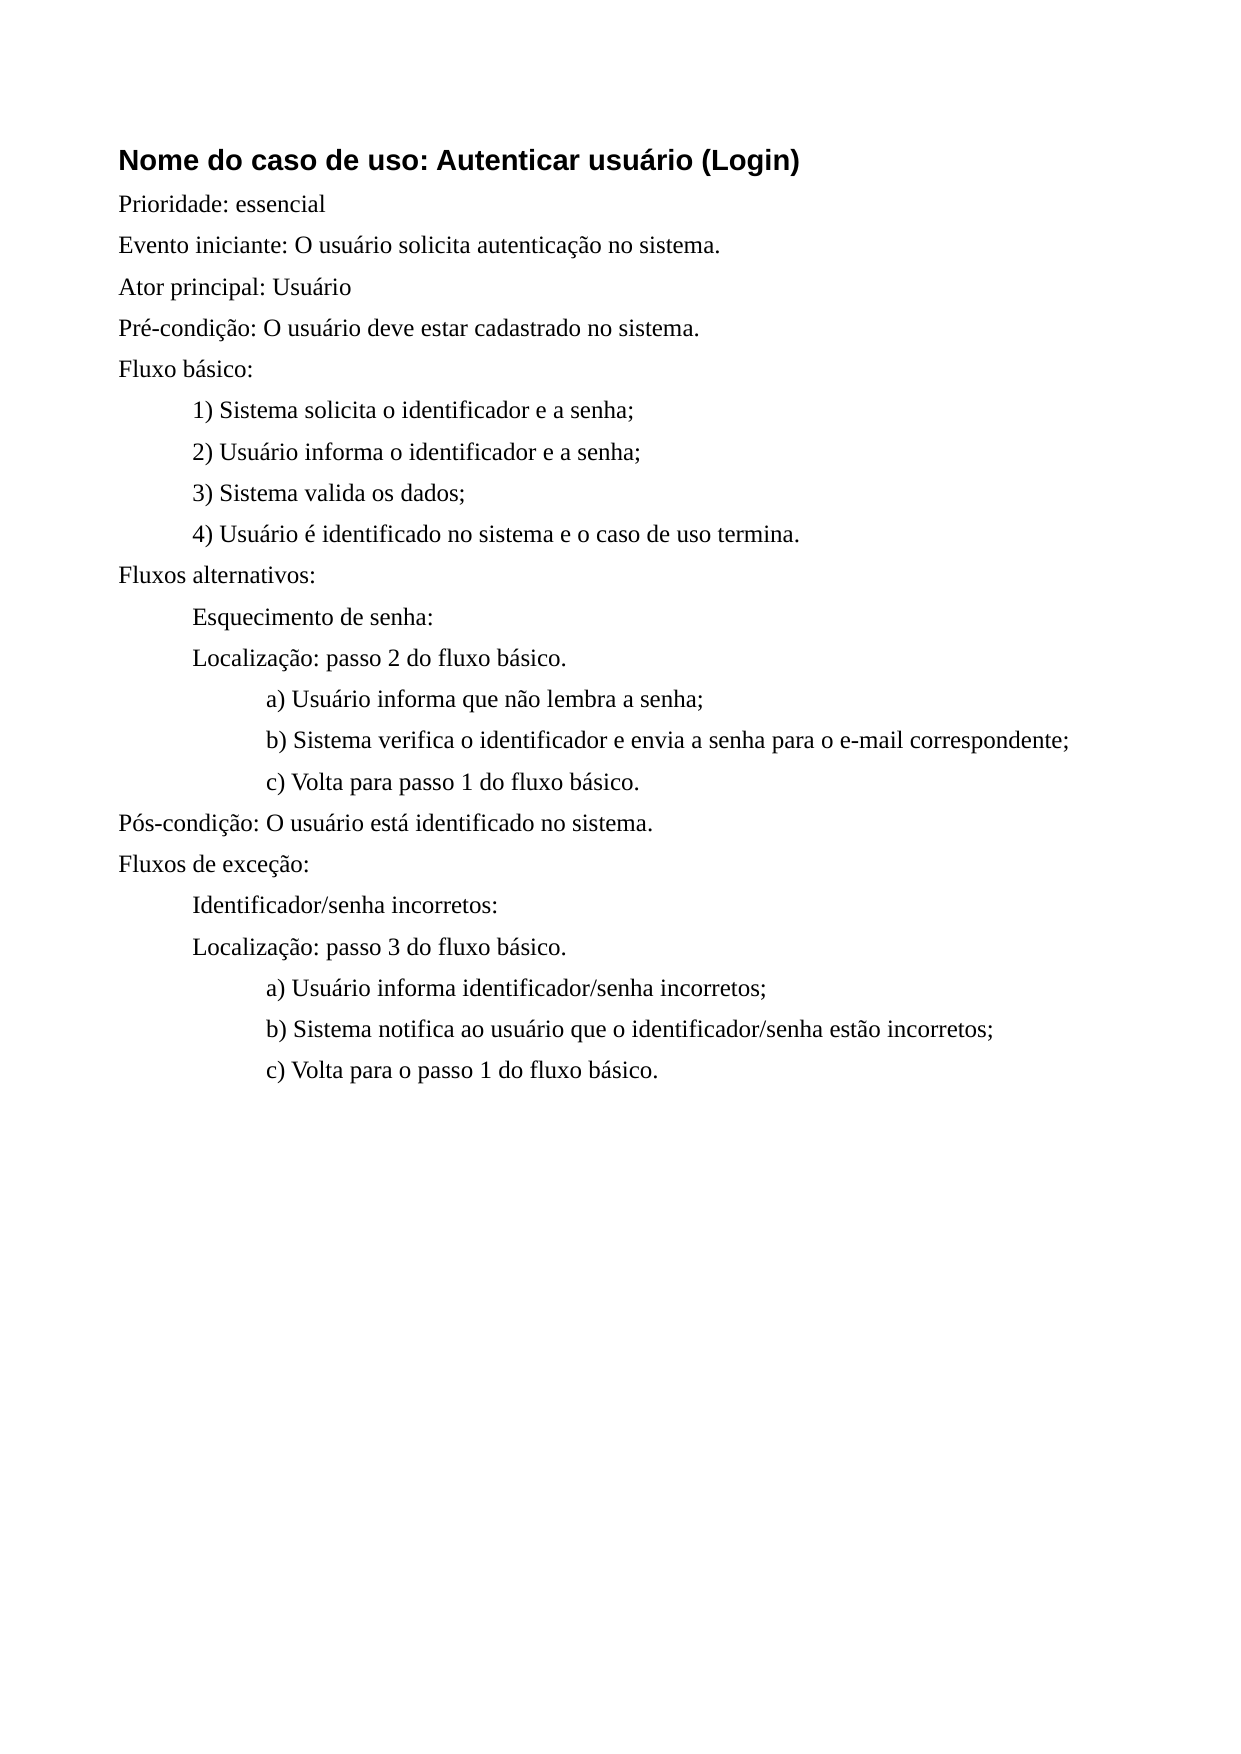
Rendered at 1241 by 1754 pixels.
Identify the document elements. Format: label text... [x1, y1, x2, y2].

text c) Volta para o passo 1 do fluxo básico. [118, 1055, 1122, 1084]
text 4) Usuário é identificado no sistema e o caso de uso termina. [118, 519, 1122, 548]
text Esquecimento de senha: [118, 602, 1122, 630]
text Pré-condição: O usuário deve estar cadastrado no sistema. [118, 313, 1122, 342]
text a) Usuário informa identificador/senha incorretos; [118, 973, 1122, 1002]
text 1) Sistema solicita o identificador e a senha; [118, 395, 1122, 424]
text Identificador/senha incorretos: [118, 890, 1122, 919]
subtitle Nome do caso de uso: Autenticar usuário (Login) [118, 143, 1122, 177]
text Localização: passo 3 do fluxo básico. [118, 932, 1122, 960]
text c) Volta para passo 1 do fluxo básico. [118, 767, 1122, 795]
text b) Sistema verifica o identificador e envia a senha para o e-mail correspondente; [118, 725, 1122, 754]
text Prioridade: essencial [118, 189, 1122, 218]
text Ator principal: Usuário [118, 272, 1122, 300]
text Fluxos de exceção: [118, 849, 1122, 878]
text 3) Sistema valida os dados; [118, 478, 1122, 507]
text Evento iniciante: O usuário solicita autenticação no sistema. [118, 230, 1122, 259]
text Pós-condição: O usuário está identificado no sistema. [118, 808, 1122, 837]
text Fluxos alternativos: [118, 560, 1122, 589]
text Fluxo básico: [118, 354, 1122, 383]
text Localização: passo 2 do fluxo básico. [118, 643, 1122, 672]
text b) Sistema notifica ao usuário que o identificador/senha estão incorretos; [118, 1014, 1122, 1043]
text a) Usuário informa que não lembra a senha; [118, 684, 1122, 713]
text 2) Usuário informa o identificador e a senha; [118, 437, 1122, 465]
